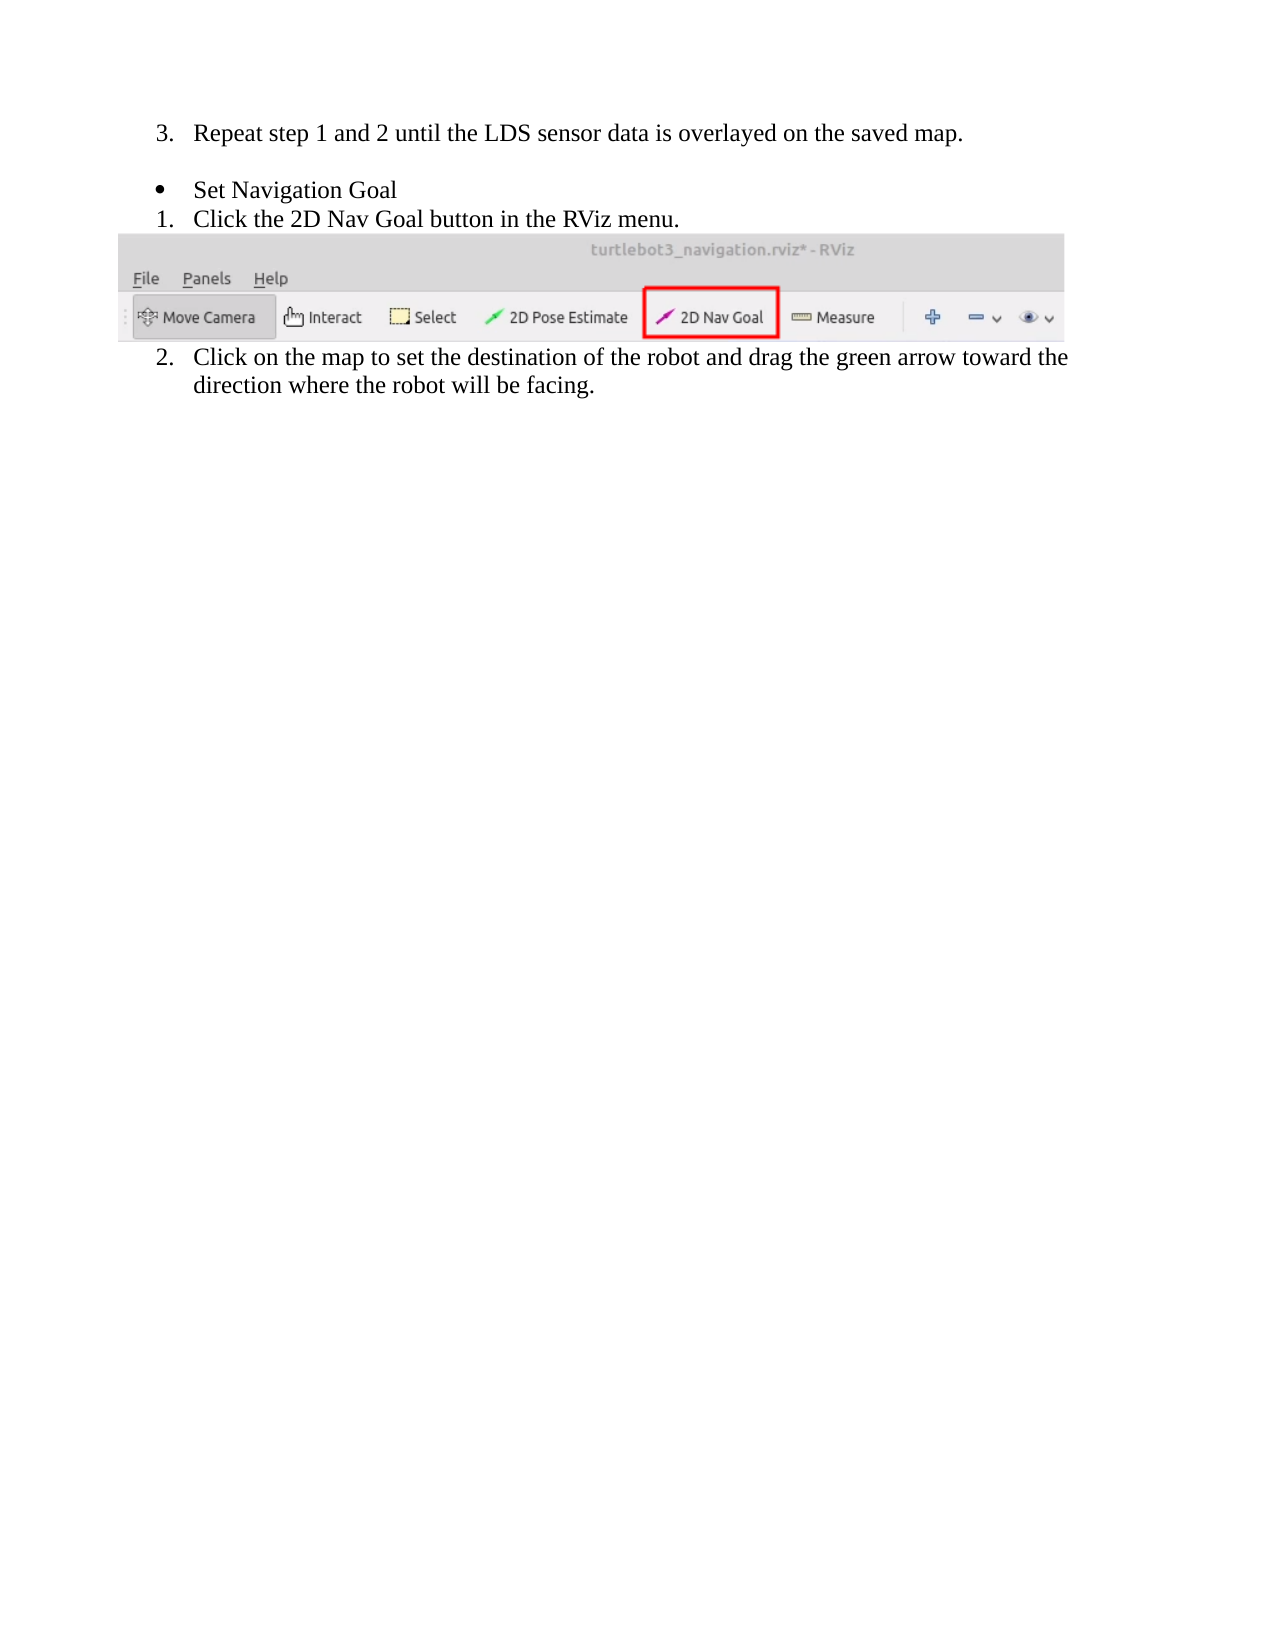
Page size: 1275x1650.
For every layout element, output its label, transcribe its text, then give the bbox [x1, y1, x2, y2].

list Repeat step 1 and 2 until the LDS sensor data is overlayed on the saved map. [156, 118, 1157, 147]
list Click the 2D Nav Goal button in the RViz menu. [156, 204, 1157, 233]
list Click on the map to set the destination of the robot and drag the green arrow toward the direction where the robot will be facing. [156, 342, 1157, 399]
list Set Navigation Goal [156, 176, 1157, 204]
